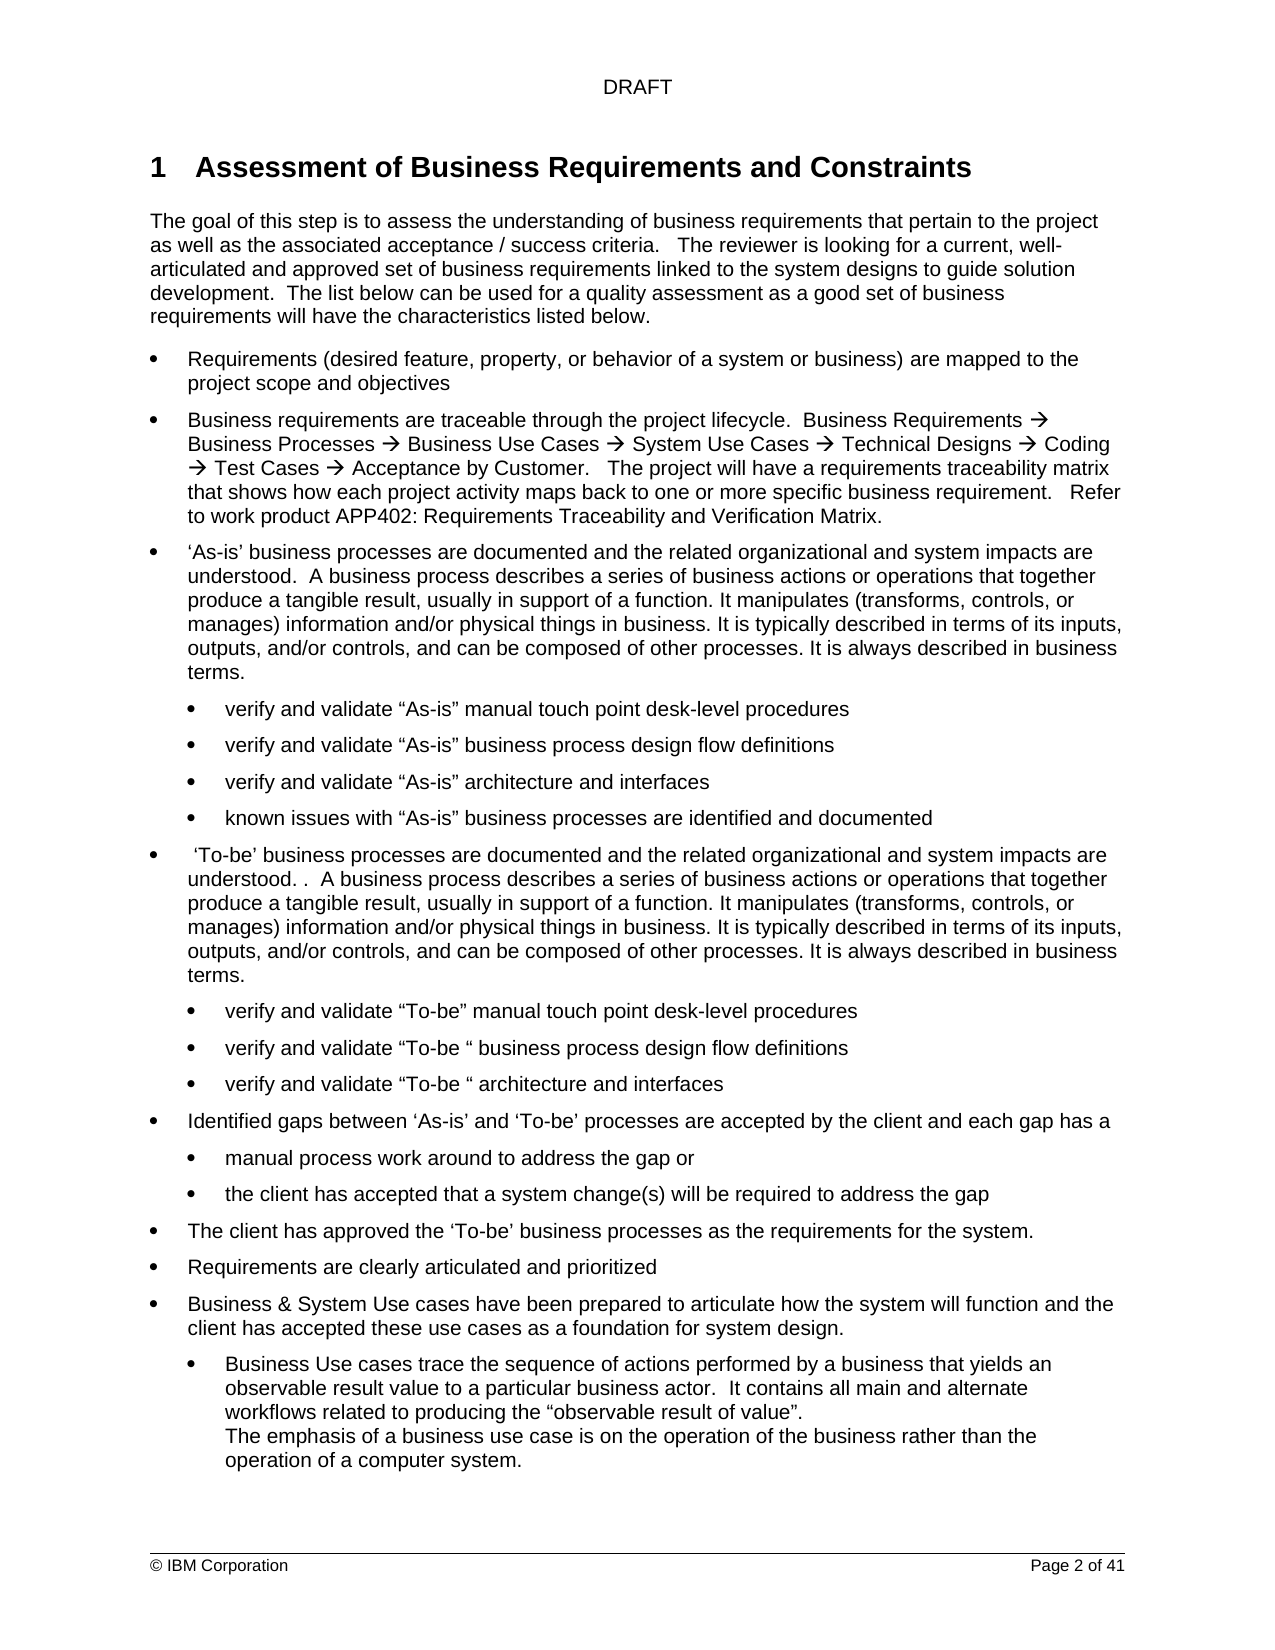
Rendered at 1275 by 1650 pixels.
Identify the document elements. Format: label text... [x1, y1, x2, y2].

list ‘To-be’ business processes are documented and the related organizational and system impacts are understood. . A business process describes a series of business actions or operations that together produce a tangible result, usually in support of a function. It manipulates (transforms, controls, or manages) information and/or physical things in business. It is typically described in terms of its inputs, outputs, and/or controls, and can be composed of other processes. It is always described in business terms. [150, 843, 1125, 987]
list verify and validate “To-be “ business process design flow definitions [187, 1036, 1125, 1060]
list verify and validate “To-be” manual touch point desk-level procedures [187, 999, 1125, 1023]
list verify and validate “As-is” business process design flow definitions [187, 733, 1125, 757]
list Requirements are clearly articulated and prioritized [150, 1255, 1125, 1279]
list verify and validate “As-is” manual touch point desk-level procedures [187, 697, 1125, 721]
subtitle Assessment of Business Requirements and Constraints [150, 150, 1125, 183]
list verify and validate “As-is” architecture and interfaces [187, 770, 1125, 794]
list the client has accepted that a system change(s) will be required to address the gap [187, 1182, 1125, 1206]
list known issues with “As-is” business processes are identified and documented [187, 806, 1125, 830]
list ‘As-is’ business processes are documented and the related organizational and system impacts are understood. A business process describes a series of business actions or operations that together produce a tangible result, usually in support of a function. It manipulates (transforms, controls, or manages) information and/or physical things in business. It is typically described in terms of its inputs, outputs, and/or controls, and can be composed of other processes. It is always described in business terms. [150, 540, 1125, 684]
text The goal of this step is to assess the understanding of business requirements that pertain to the project as well as the associated acceptance / success criteria. The reviewer is looking for a current, well-articulated and approved set of business requirements linked to the system designs to guide solution development. The list below can be used for a quality assessment as a good set of business requirements will have the characteristics listed below. [150, 208, 1125, 328]
list manual process work around to address the gap or [187, 1145, 1125, 1169]
list The client has approved the ‘To-be’ business processes as the requirements for the system. [150, 1218, 1125, 1243]
list Requirements (desired feature, property, or behavior of a system or business) are mapped to the project scope and objectives [150, 347, 1125, 395]
list Business Use cases trace the sequence of actions performed by a business that yields an observable result value to a particular business actor. It contains all main and alternate workflows related to producing the “observable result of value”. The emphasis of a business use case is on the operation of the business rather than the operation of a computer system. [187, 1352, 1125, 1472]
list Business & System Use cases have been prepared to articulate how the system will function and the client has accepted these use cases as a foundation for system design. [150, 1292, 1125, 1340]
list Business requirements are traceable through the project lifecycle. Business Requirements  Business Processes  Business Use Cases  System Use Cases  Technical Designs  Coding  Test Cases  Acceptance by Customer. The project will have a requirements traceability matrix that shows how each project activity maps back to one or more specific business requirement. Refer to work product APP402: Requirements Traceability and Verification Matrix. [150, 408, 1125, 528]
list verify and validate “To-be “ architecture and interfaces [187, 1072, 1125, 1096]
list Identified gaps between ‘As-is’ and ‘To-be’ processes are accepted by the client and each gap has a [150, 1109, 1125, 1133]
